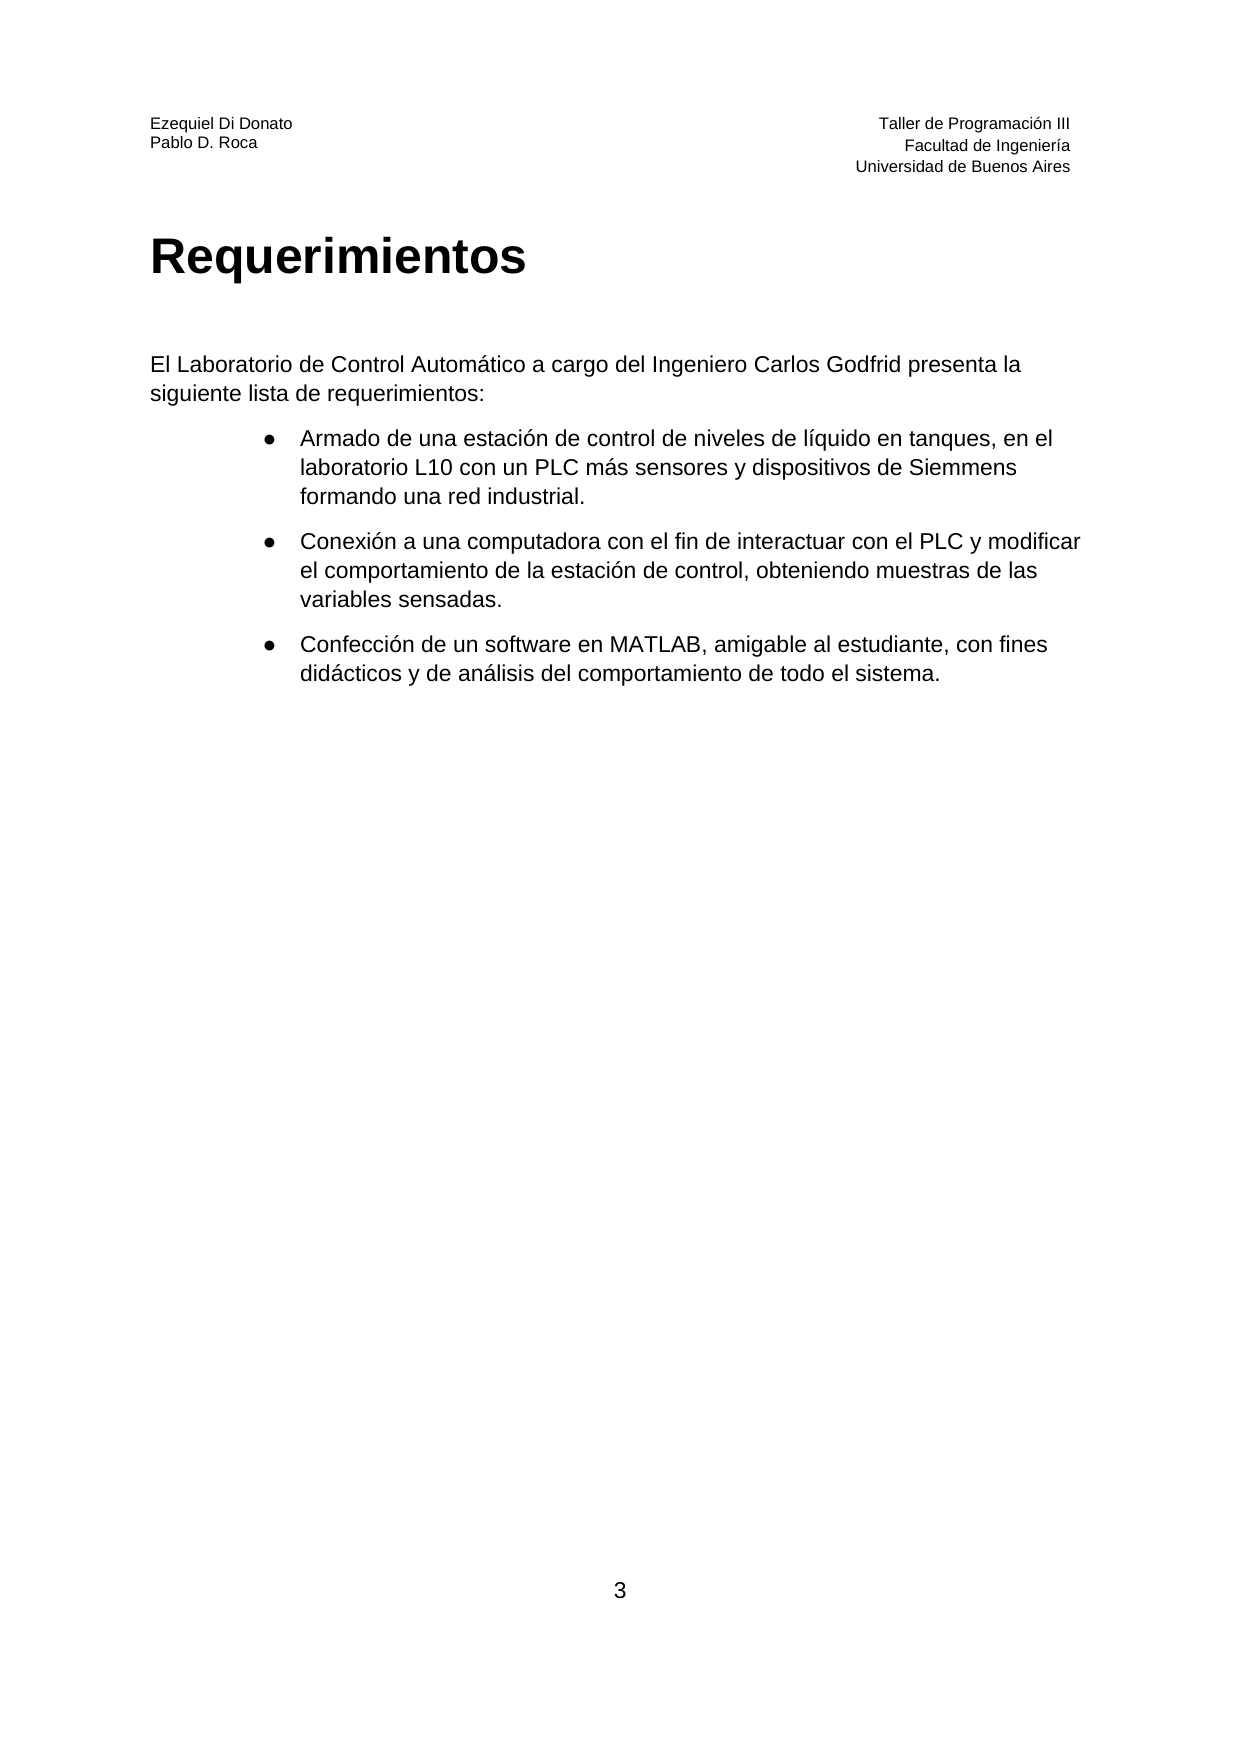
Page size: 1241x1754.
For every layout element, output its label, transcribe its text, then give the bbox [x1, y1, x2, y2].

list Confección de un software en MATLAB, amigable al estudiante, con fines didácticos y de análisis del comportamiento de todo el sistema. [262, 632, 1090, 687]
subtitle Requerimientos [150, 228, 1090, 284]
list Armado de una estación de control de niveles de líquido en tanques, en el laboratorio L10 con un PLC más sensores y dispositivos de Siemmens formando una red industrial. [262, 425, 1090, 510]
text El Laboratorio de Control Automático a cargo del Ingeniero Carlos Godfrid presenta la siguiente lista de requerimientos: [150, 352, 1090, 407]
list Conexión a una computadora con el fin de interactuar con el PLC y modificar el comportamiento de la estación de control, obteniendo muestras de las variables sensadas. [262, 528, 1090, 613]
